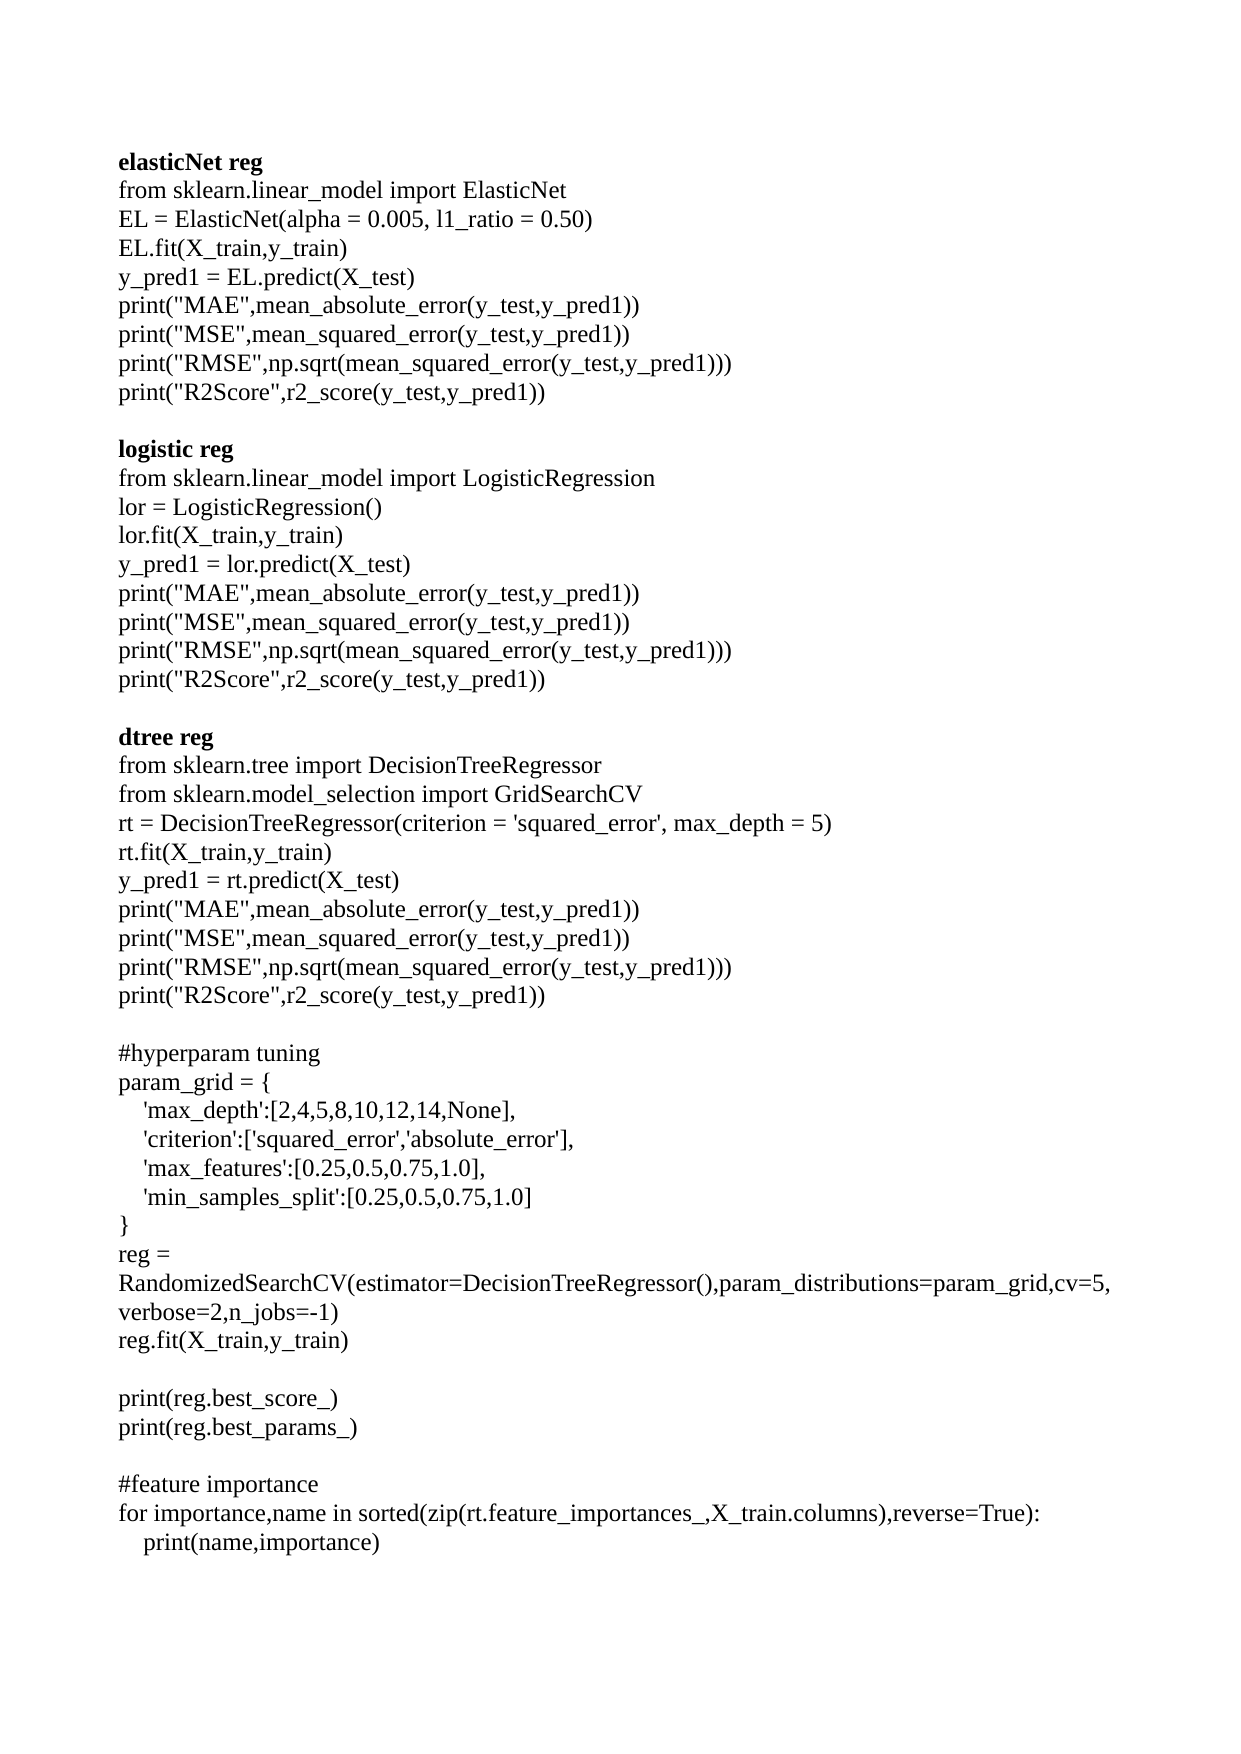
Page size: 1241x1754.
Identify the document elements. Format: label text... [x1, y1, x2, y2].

text elasticNet reg [118, 147, 1122, 176]
text reg = RandomizedSearchCV(estimator=DecisionTreeRegressor(),param_distributions=param_grid,cv=5,verbose=2,n_jobs=-1) [118, 1239, 1122, 1326]
text print(reg.best_params_) [118, 1412, 1122, 1441]
text } [118, 1211, 1122, 1239]
text reg.fit(X_train,y_train) [118, 1326, 1122, 1354]
text print("MSE",mean_squared_error(y_test,y_pred1)) [118, 319, 1122, 348]
text EL.fit(X_train,y_train) [118, 233, 1122, 262]
text y_pred1 = EL.predict(X_test) [118, 262, 1122, 291]
text print("R2Score",r2_score(y_test,y_pred1)) [118, 981, 1122, 1009]
text print("RMSE",np.sqrt(mean_squared_error(y_test,y_pred1))) [118, 348, 1122, 377]
text print(name,importance) [118, 1527, 1122, 1556]
text from sklearn.linear_model import ElasticNet [118, 176, 1122, 204]
text print("R2Score",r2_score(y_test,y_pred1)) [118, 377, 1122, 406]
text 'min_samples_split':[0.25,0.5,0.75,1.0] [118, 1182, 1122, 1211]
text 'max_features':[0.25,0.5,0.75,1.0], [118, 1153, 1122, 1182]
text print("RMSE",np.sqrt(mean_squared_error(y_test,y_pred1))) [118, 952, 1122, 981]
text lor.fit(X_train,y_train) [118, 521, 1122, 549]
text for importance,name in sorted(zip(rt.feature_importances_,X_train.columns),reverse=True): [118, 1498, 1122, 1527]
text print("MSE",mean_squared_error(y_test,y_pred1)) [118, 923, 1122, 952]
text from sklearn.linear_model import LogisticRegression [118, 463, 1122, 492]
text 'max_depth':[2,4,5,8,10,12,14,None], [118, 1096, 1122, 1124]
text param_grid = { [118, 1067, 1122, 1096]
text y_pred1 = rt.predict(X_test) [118, 866, 1122, 894]
text lor = LogisticRegression() [118, 492, 1122, 521]
text print(reg.best_score_) [118, 1383, 1122, 1412]
text print("R2Score",r2_score(y_test,y_pred1)) [118, 664, 1122, 693]
text from sklearn.model_selection import GridSearchCV [118, 779, 1122, 808]
text print("MSE",mean_squared_error(y_test,y_pred1)) [118, 607, 1122, 636]
text #hyperparam tuning [118, 1038, 1122, 1067]
text print("MAE",mean_absolute_error(y_test,y_pred1)) [118, 894, 1122, 923]
text print("MAE",mean_absolute_error(y_test,y_pred1)) [118, 291, 1122, 319]
text dtree reg [118, 722, 1122, 751]
text y_pred1 = lor.predict(X_test) [118, 549, 1122, 578]
text #feature importance [118, 1469, 1122, 1498]
text logistic reg [118, 434, 1122, 463]
text rt.fit(X_train,y_train) [118, 837, 1122, 866]
text 'criterion':['squared_error','absolute_error'], [118, 1124, 1122, 1153]
text EL = ElasticNet(alpha = 0.005, l1_ratio = 0.50) [118, 204, 1122, 233]
text print("MAE",mean_absolute_error(y_test,y_pred1)) [118, 578, 1122, 607]
text rt = DecisionTreeRegressor(criterion = 'squared_error', max_depth = 5) [118, 808, 1122, 837]
text from sklearn.tree import DecisionTreeRegressor [118, 751, 1122, 779]
text print("RMSE",np.sqrt(mean_squared_error(y_test,y_pred1))) [118, 636, 1122, 664]
